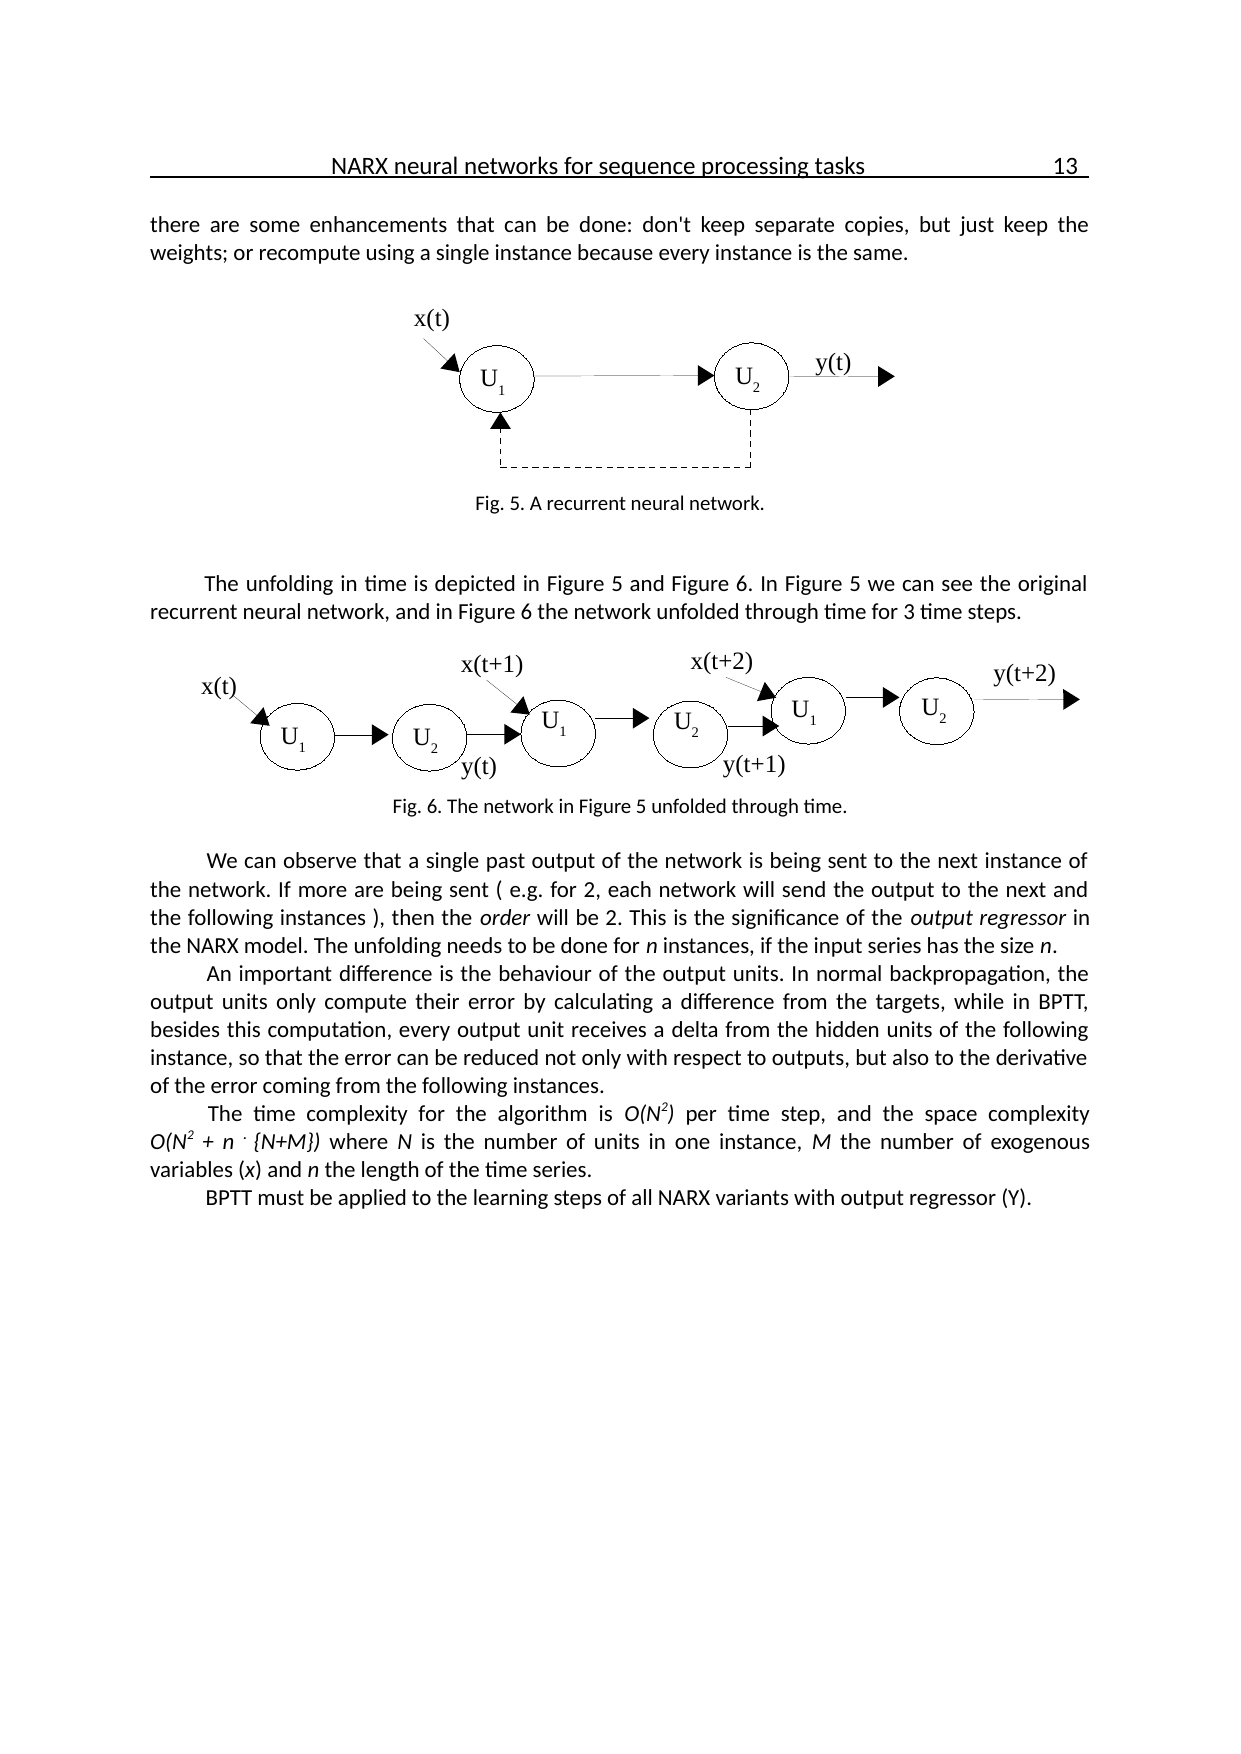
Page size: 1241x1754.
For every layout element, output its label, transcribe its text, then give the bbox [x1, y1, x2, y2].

text there are some enhancements that can be done: don't keep separate copies, but just keep the weights; or recompute using a single instance because every instance is the same. [150, 210, 1090, 266]
text Fig. 6. The network in Figure 5 unfolded through time. [150, 793, 1090, 819]
text An important difference is the behaviour of the output units. In normal backpropagation, the output units only compute their error by calculating a difference from the targets, while in BPTT, besides this computation, every output unit receives a delta from the hidden units of the following instance, so that the error can be reduced not only with respect to outputs, but also to the derivative of the error coming from the following instances. [150, 959, 1090, 1099]
text BPTT must be applied to the learning steps of all NARX variants with output regressor (Y). [150, 1183, 1090, 1211]
text The unfolding in time is depicted in Figure 5 and Figure 6. In Figure 5 we can see the original recurrent neural network, and in Figure 6 the network unfolded through time for 3 time steps. [150, 569, 1090, 625]
text Fig. 5. A recurrent neural network. [150, 490, 1090, 516]
text The time complexity for the algorithm is O(N2) per time step, and the space complexity O(N2 + n . {N+M}) where N is the number of units in one instance, M the number of exogenous variables (x) and n the length of the time series. [150, 1099, 1090, 1183]
text We can observe that a single past output of the network is being sent to the next instance of the network. If more are being sent ( e.g. for 2, each network will send the output to the next and the following instances ), then the order will be 2. This is the significance of the output regressor in the NARX model. The unfolding needs to be done for n instances, if the input series has the size n. [150, 847, 1090, 959]
